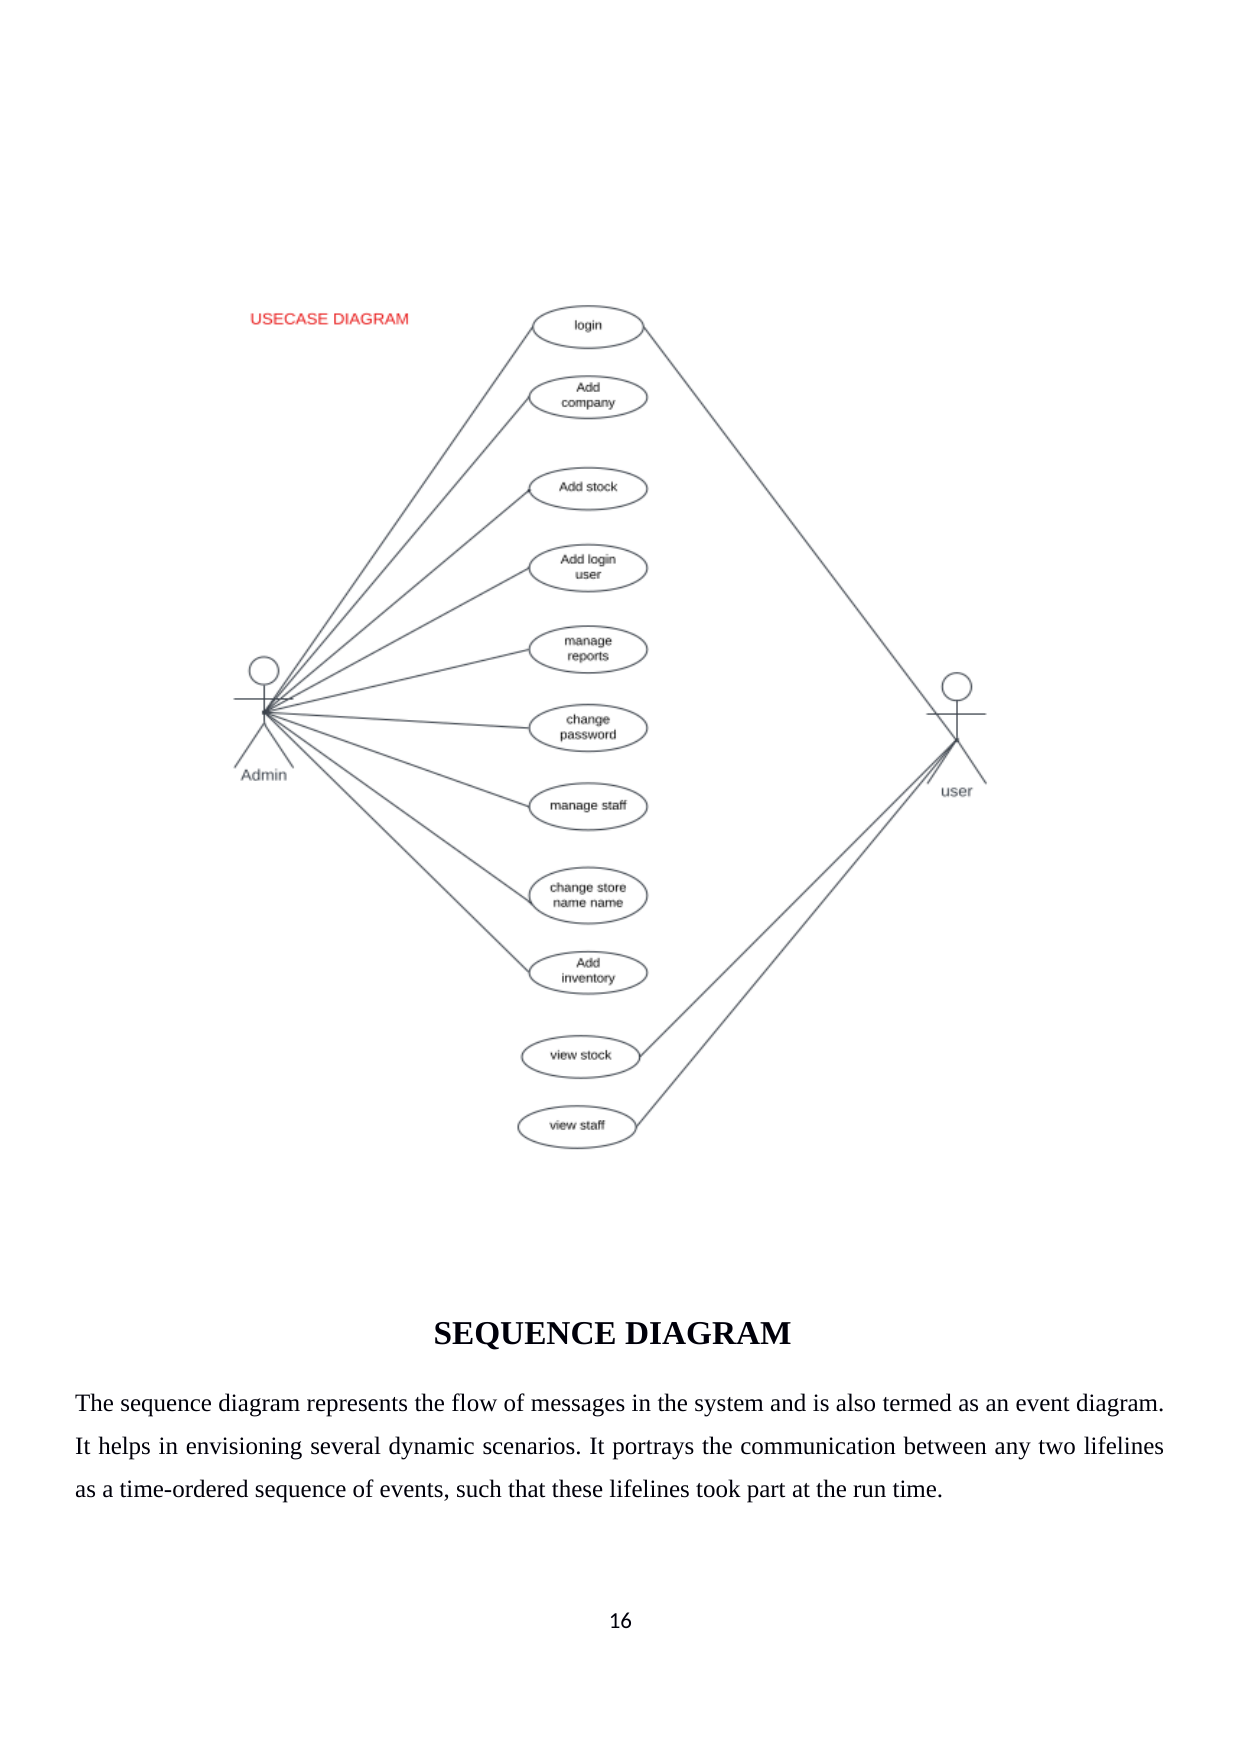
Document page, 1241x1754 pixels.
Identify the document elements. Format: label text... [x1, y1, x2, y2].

text The sequence diagram represents the flow of messages in the system and is also termed as an event diagram. It helps in envisioning several dynamic scenarios. It portrays the communication between any two lifelines as a time-ordered sequence of events, such that these lifelines took part at the run time. [75, 1388, 1165, 1503]
text SEQUENCE DIAGRAM [75, 1314, 1165, 1352]
